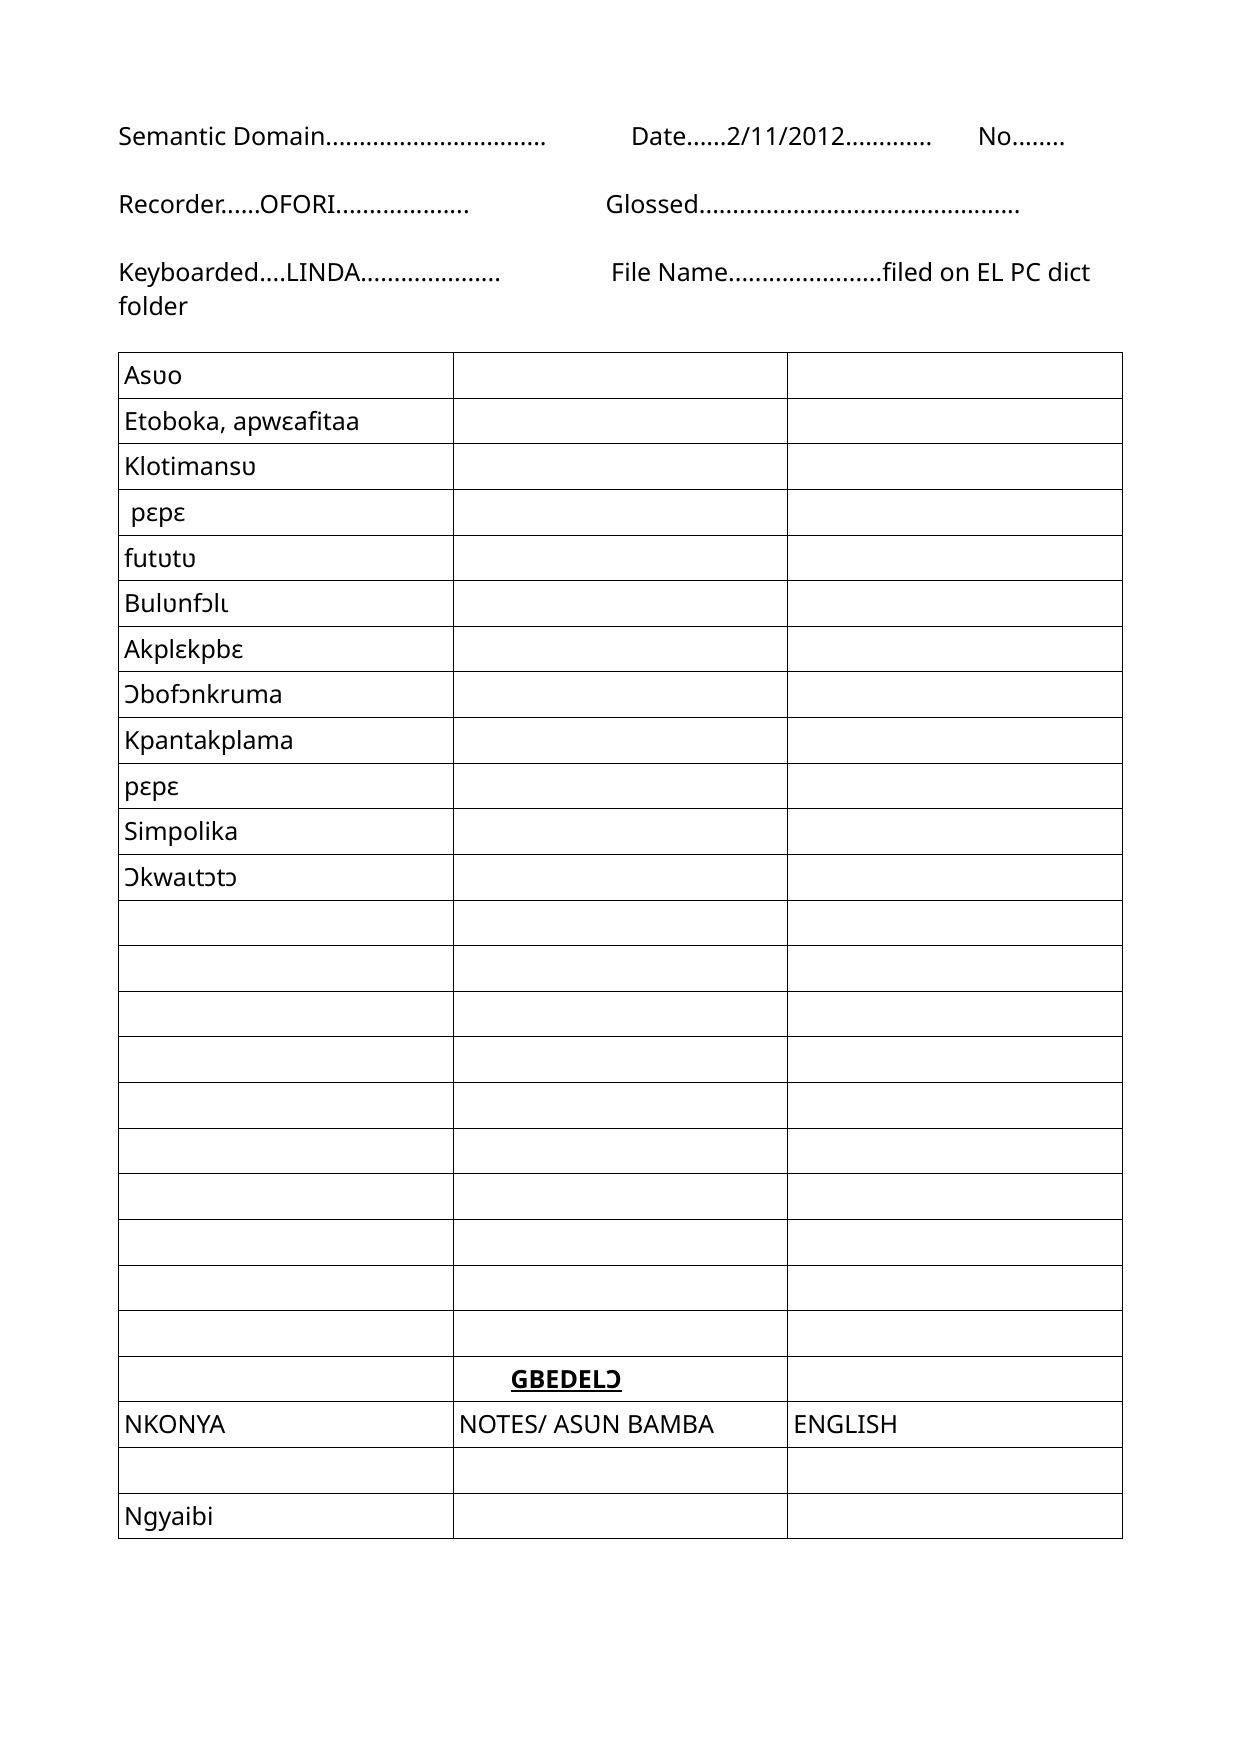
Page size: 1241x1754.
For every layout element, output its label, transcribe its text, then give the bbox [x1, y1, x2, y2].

table_cell [788, 855, 1122, 899]
table_cell [788, 946, 1122, 991]
table_cell [119, 1083, 453, 1128]
table_cell [454, 353, 787, 398]
table_cell [454, 764, 787, 808]
table_cell Klotimansʋ [119, 444, 453, 489]
table_cell [454, 1266, 787, 1310]
table_cell [788, 1494, 1122, 1538]
table_cell [454, 1311, 787, 1356]
table_cell [454, 992, 787, 1036]
table_cell [454, 855, 787, 899]
table_cell [788, 1174, 1122, 1219]
table_cell [788, 353, 1122, 398]
table_cell [788, 1311, 1122, 1356]
table_cell [788, 490, 1122, 534]
table_cell [119, 1129, 453, 1173]
table_cell [119, 1311, 453, 1356]
table_cell [788, 627, 1122, 671]
table_cell [788, 536, 1122, 580]
table_cell [788, 1083, 1122, 1128]
table_cell [454, 901, 787, 945]
table_cell Asʋo [119, 353, 453, 398]
table_cell [454, 1083, 787, 1128]
table_cell Ɔkwaɩtɔtɔ [119, 855, 453, 899]
table_cell [788, 672, 1122, 717]
table_cell [454, 718, 787, 763]
table_cell [788, 1037, 1122, 1082]
table_cell NKONYA [119, 1402, 453, 1447]
table_cell Akplɛkpbɛ [119, 627, 453, 671]
table_cell [788, 901, 1122, 945]
table_cell [119, 1174, 453, 1219]
table_cell ENGLISH [788, 1402, 1122, 1447]
table_cell [454, 1037, 787, 1082]
table_cell [454, 444, 787, 489]
table_cell GBEDELƆ [454, 1357, 787, 1401]
table_cell [788, 1129, 1122, 1173]
table_cell [454, 1129, 787, 1173]
table_cell [454, 809, 787, 854]
table_cell Ngyaibi [119, 1494, 453, 1538]
table_cell Simpolika [119, 809, 453, 854]
table_cell [454, 1448, 787, 1493]
table_cell [454, 399, 787, 443]
table_cell [788, 992, 1122, 1036]
table_cell [119, 992, 453, 1036]
table_cell [119, 1357, 453, 1401]
table_cell Kpantakplama [119, 718, 453, 763]
table_cell Ɔbofɔnkruma [119, 672, 453, 717]
table_cell [788, 718, 1122, 763]
table_cell [788, 399, 1122, 443]
table_cell [454, 1174, 787, 1219]
table_cell pɛpɛ [119, 764, 453, 808]
table_cell [788, 581, 1122, 626]
table_cell [454, 627, 787, 671]
table_cell [119, 1037, 453, 1082]
table_cell [788, 1448, 1122, 1493]
table_cell [119, 1448, 453, 1493]
table_cell Bulʋnfɔlɩ [119, 581, 453, 626]
table_cell [788, 1220, 1122, 1264]
table_cell [788, 809, 1122, 854]
table_cell [119, 901, 453, 945]
table_cell [454, 581, 787, 626]
table_cell [454, 672, 787, 717]
table_cell [788, 444, 1122, 489]
table_cell [788, 764, 1122, 808]
table_cell [119, 1266, 453, 1310]
table_cell Etoboka, apwɛafitaa [119, 399, 453, 443]
table_cell [788, 1266, 1122, 1310]
table_cell [454, 946, 787, 991]
table_cell pɛpɛ [119, 490, 453, 534]
table_cell [788, 1357, 1122, 1401]
table_cell [119, 946, 453, 991]
table_cell [454, 536, 787, 580]
table_cell [454, 490, 787, 534]
table_cell [119, 1220, 453, 1264]
table_cell [454, 1494, 787, 1538]
table_cell futʋtʋ [119, 536, 453, 580]
table_cell NOTES/ ASƲN BAMBA [454, 1402, 787, 1447]
table_cell [454, 1220, 787, 1264]
